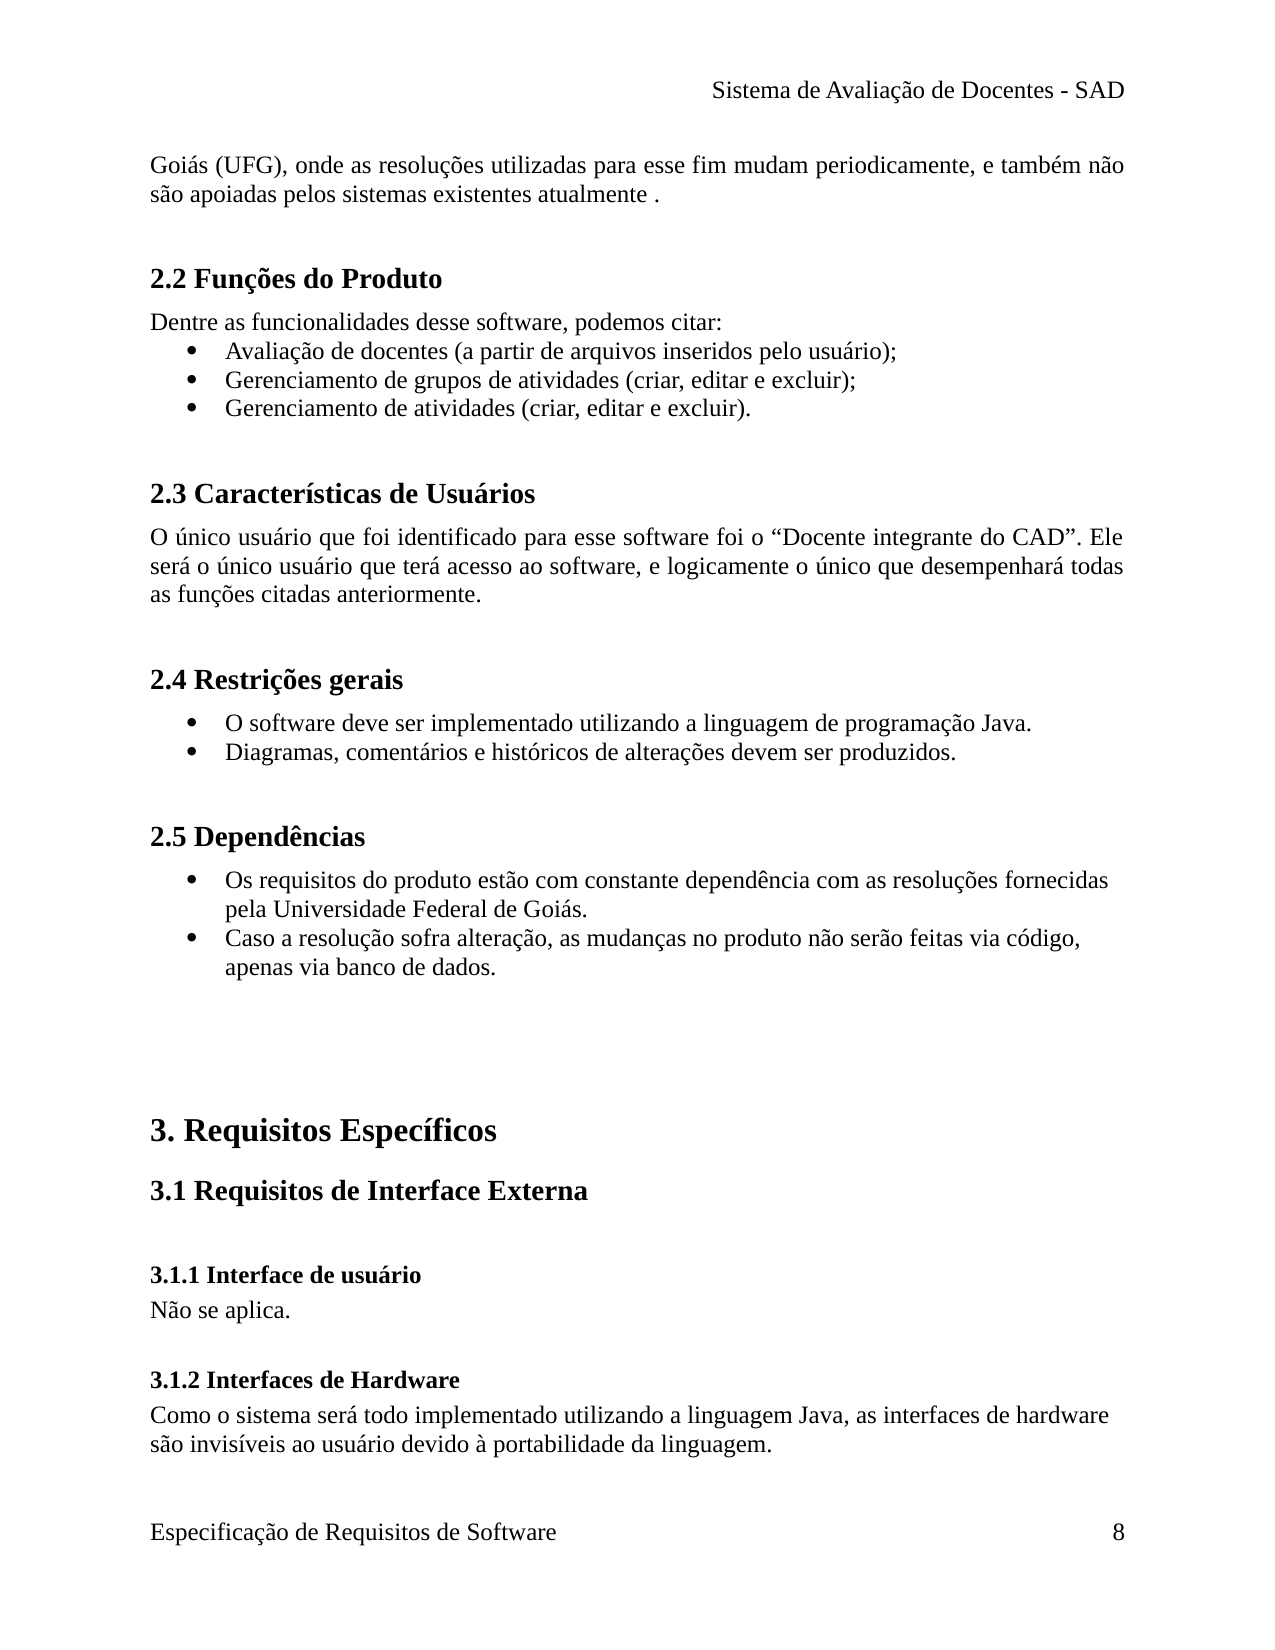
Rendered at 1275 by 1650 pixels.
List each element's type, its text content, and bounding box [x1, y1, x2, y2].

subtitle 3.1.2 Interfaces de Hardware [150, 1366, 1125, 1394]
list Diagramas, comentários e históricos de alterações devem ser produzidos. [187, 737, 1125, 766]
subtitle 2.2 Funções do Produto [150, 261, 1125, 295]
text Goiás (UFG), onde as resoluções utilizadas para esse fim mudam periodicamente, e também não são apoiadas pelos sistemas existentes atualmente . [150, 150, 1125, 207]
subtitle 3.1.1 Interface de usuário [150, 1261, 1125, 1289]
subtitle 3. Requisitos Específicos [150, 1110, 1125, 1148]
list Gerenciamento de grupos de atividades (criar, editar e excluir); [187, 365, 1125, 393]
subtitle 3.1 Requisitos de Interface Externa [150, 1173, 1125, 1207]
list Avaliação de docentes (a partir de arquivos inseridos pelo usuário); [187, 336, 1125, 365]
subtitle 2.4 Restrições gerais [150, 662, 1125, 696]
list O software deve ser implementado utilizando a linguagem de programação Java. [187, 708, 1125, 737]
list Os requisitos do produto estão com constante dependência com as resoluções fornecidas pela Universidade Federal de Goiás. [187, 865, 1125, 923]
list Gerenciamento de atividades (criar, editar e excluir). [187, 393, 1125, 422]
subtitle 2.5 Dependências [150, 819, 1125, 853]
list Caso a resolução sofra alteração, as mudanças no produto não serão feitas via código, apenas via banco de dados. [187, 923, 1125, 980]
text Não se aplica. [150, 1296, 1125, 1324]
text Como o sistema será todo implementado utilizando a linguagem Java, as interfaces de hardware são invisíveis ao usuário devido à portabilidade da linguagem. [150, 1401, 1125, 1458]
text Dentre as funcionalidades desse software, podemos citar: [150, 307, 1125, 336]
subtitle 2.3 Características de Usuários [150, 476, 1125, 509]
text O único usuário que foi identificado para esse software foi o “Docente integrante do CAD”. Ele será o único usuário que terá acesso ao software, e logicamente o único que desempenhará todas as funções citadas anteriormente. [150, 522, 1125, 608]
